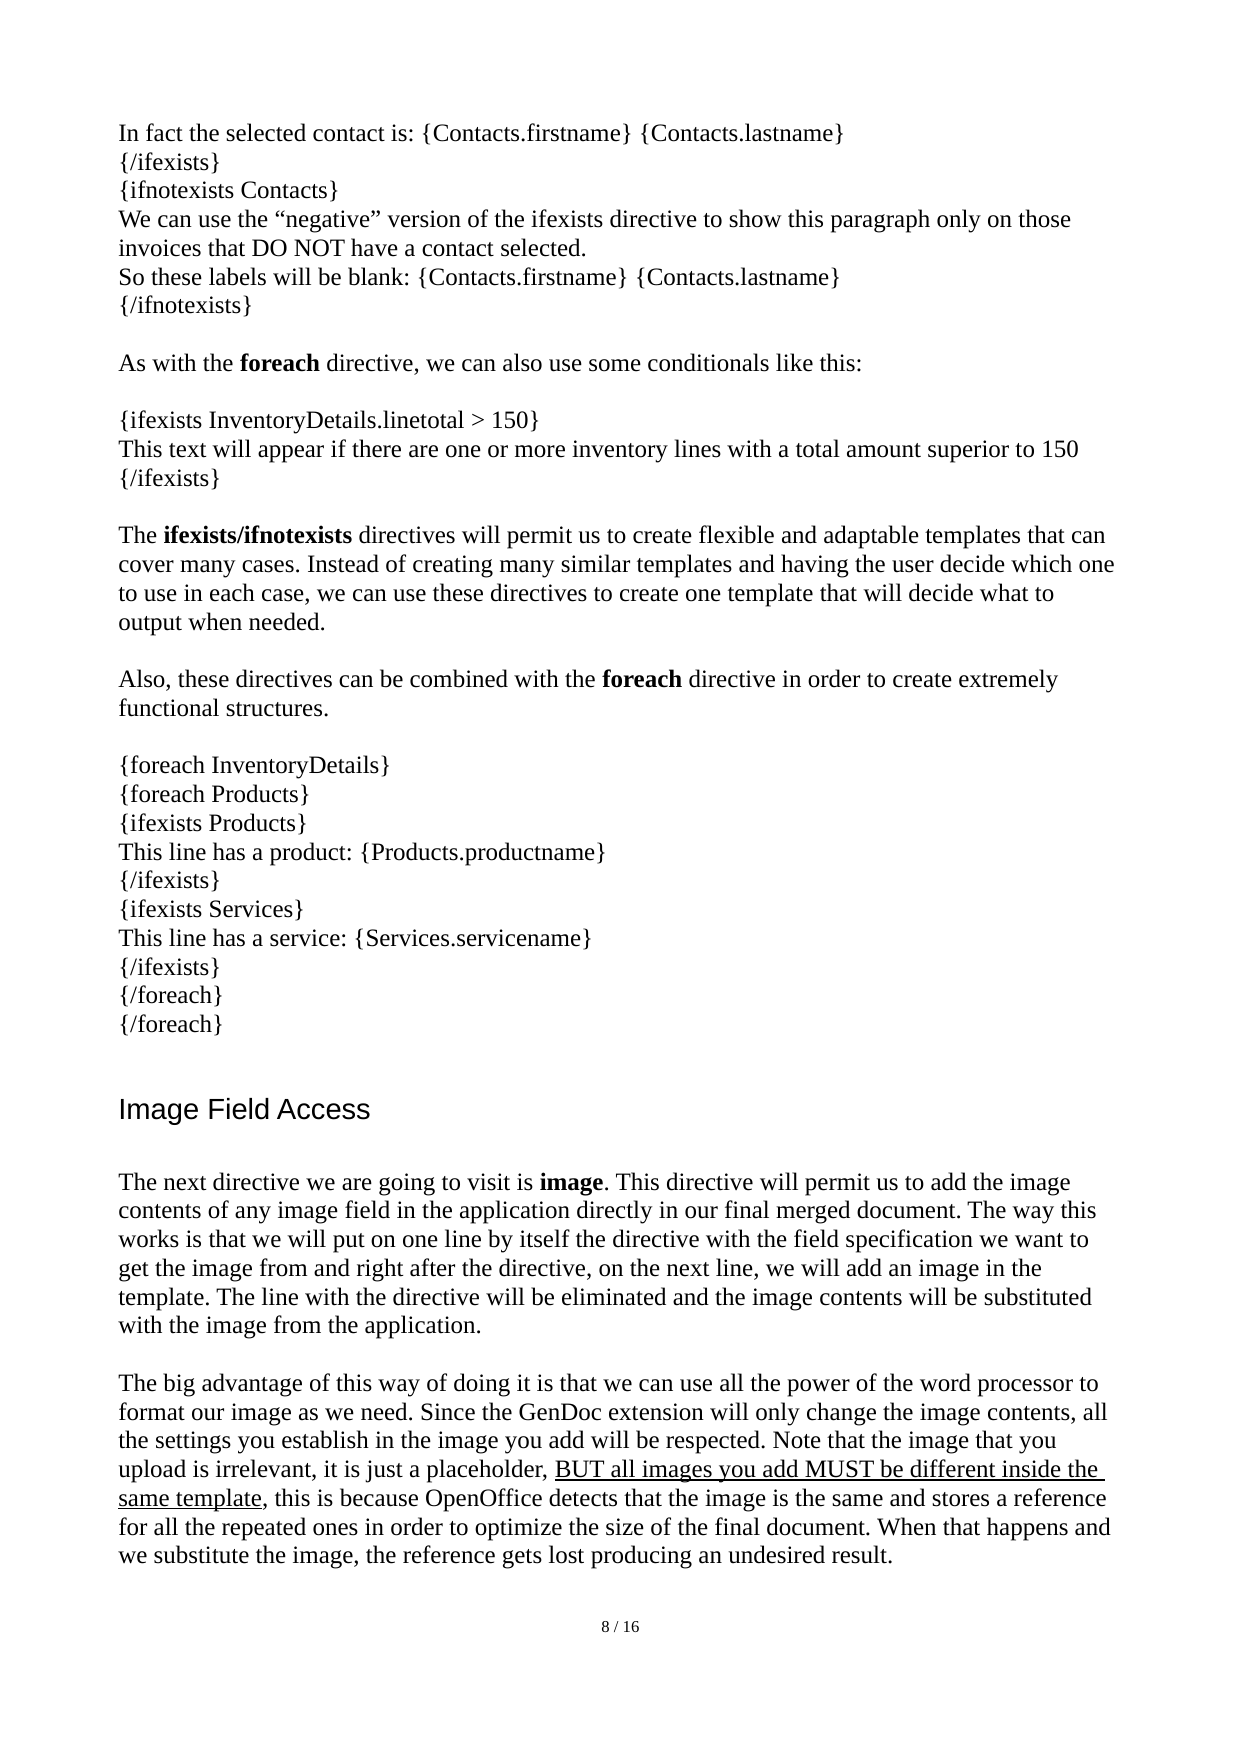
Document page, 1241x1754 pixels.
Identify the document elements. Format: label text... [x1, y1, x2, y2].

text {/ifexists} [118, 463, 1122, 492]
text We can use the “negative” version of the ifexists directive to show this paragraph only on those invoices that DO NOT have a contact selected. [118, 204, 1122, 262]
subtitle Image Field Access [118, 1092, 1122, 1125]
text This line has a service: {Services.servicename} [118, 923, 1122, 952]
text This line has a product: {Products.productname} [118, 837, 1122, 866]
text In fact the selected contact is: {Contacts.firstname} {Contacts.lastname} [118, 118, 1122, 147]
text {foreach InventoryDetails} [118, 751, 1122, 779]
text {foreach Products} [118, 779, 1122, 808]
text {ifnotexists Contacts} [118, 176, 1122, 204]
text {ifexists Products} [118, 808, 1122, 837]
text {/ifexists} [118, 147, 1122, 176]
text {ifexists InventoryDetails.linetotal > 150} [118, 406, 1122, 434]
text {/foreach} [118, 981, 1122, 1009]
text Also, these directives can be combined with the foreach directive in order to create extremely functional structures. [118, 664, 1122, 722]
text {/ifexists} [118, 952, 1122, 981]
text {ifexists Services} [118, 894, 1122, 923]
text {/ifnotexists} [118, 291, 1122, 319]
text As with the foreach directive, we can also use some conditionals like this: [118, 348, 1122, 377]
text {/ifexists} [118, 866, 1122, 894]
text So these labels will be blank: {Contacts.firstname} {Contacts.lastname} [118, 262, 1122, 291]
text {/foreach} [118, 1009, 1122, 1038]
text The next directive we are going to visit is image. This directive will permit us to add the image contents of any image field in the application directly in our final merged document. The way this works is that we will put on one line by itself the directive with the field specification we want to get the image from and right after the directive, on the next line, we will add an image in the template. The line with the directive will be eliminated and the image contents will be substituted with the image from the application. [118, 1167, 1122, 1339]
text The big advantage of this way of doing it is that we can use all the power of the word processor to format our image as we need. Since the GenDoc extension will only change the image contents, all the settings you establish in the image you add will be respected. Note that the image that you upload is irrelevant, it is just a placeholder, BUT all images you add MUST be different inside the same template, this is because OpenOffice detects that the image is the same and stores a reference for all the repeated ones in order to optimize the size of the final document. When that happens and we substitute the image, the reference gets lost producing an undesired result. [118, 1368, 1122, 1569]
text This text will appear if there are one or more inventory lines with a total amount superior to 150 [118, 434, 1122, 463]
text The ifexists/ifnotexists directives will permit us to create flexible and adaptable templates that can cover many cases. Instead of creating many similar templates and having the user decide which one to use in each case, we can use these directives to create one template that will decide what to output when needed. [118, 521, 1122, 636]
